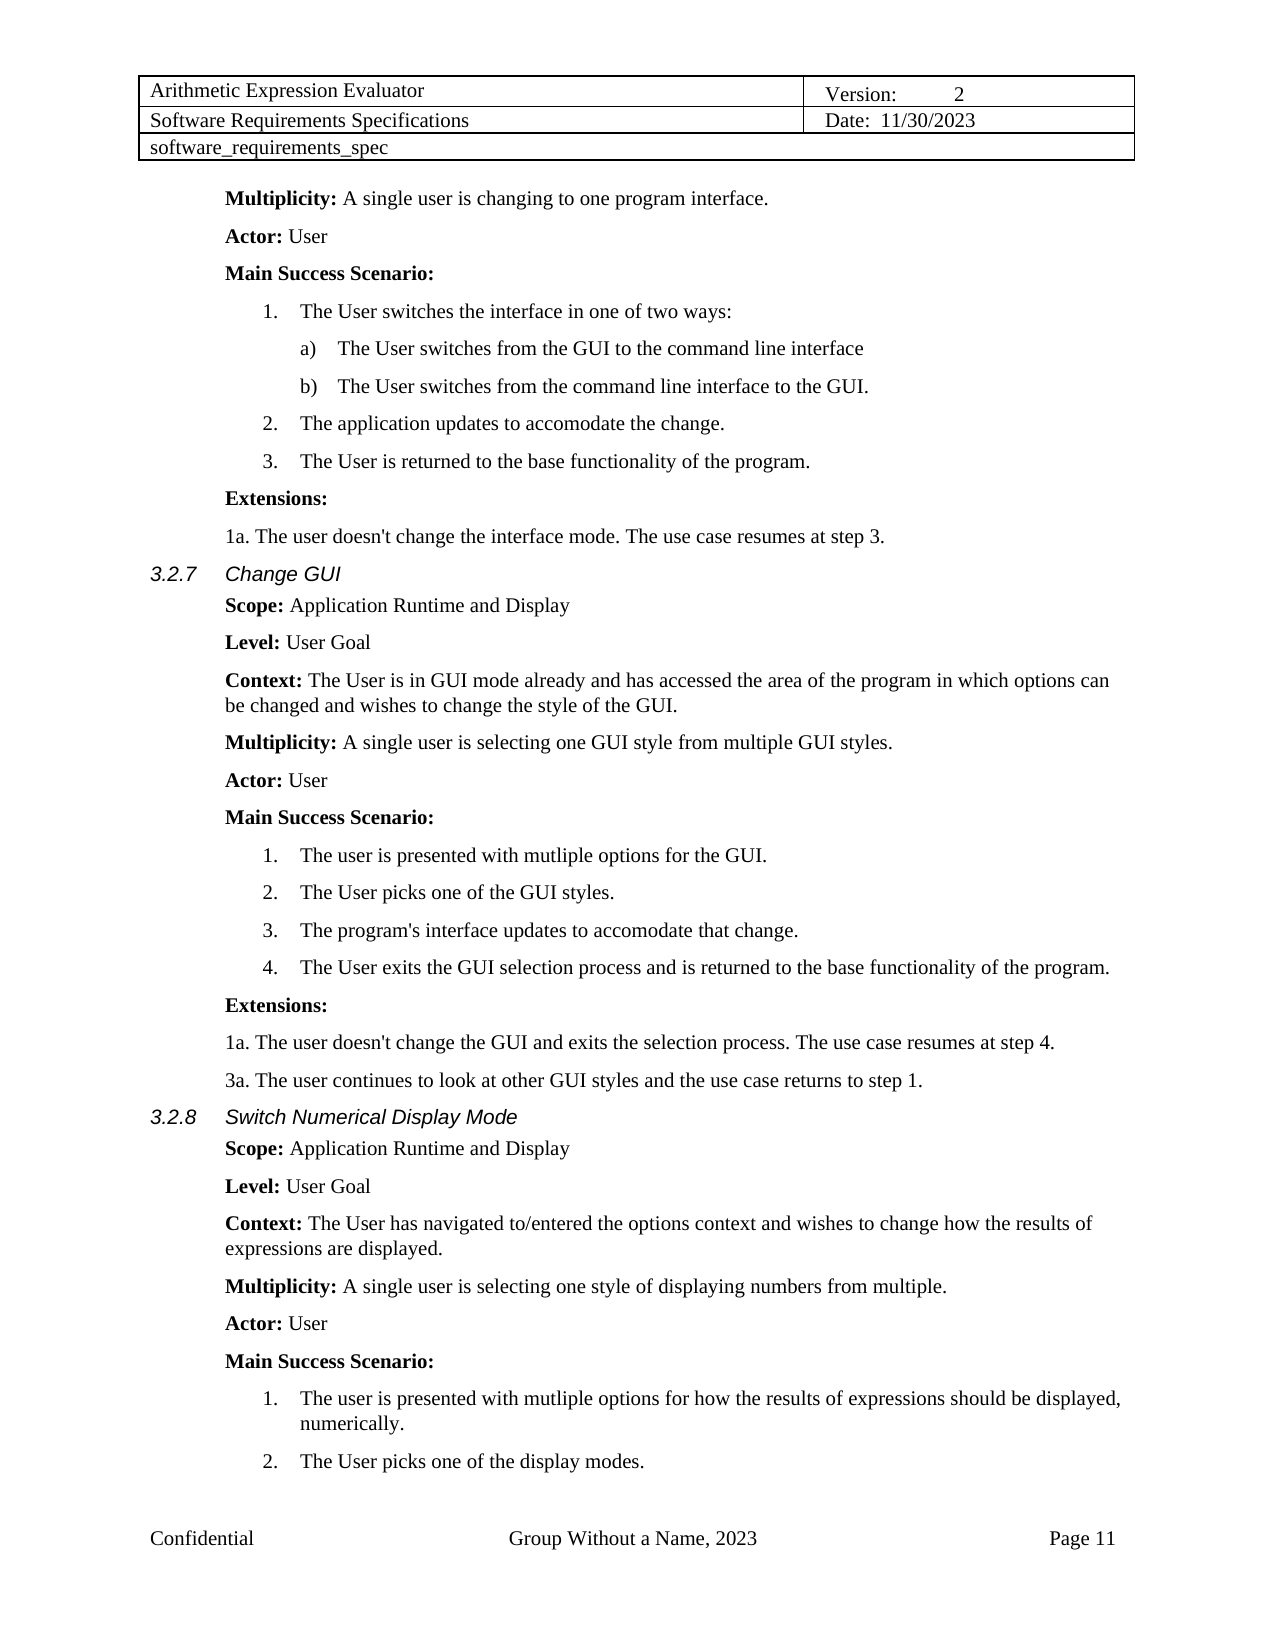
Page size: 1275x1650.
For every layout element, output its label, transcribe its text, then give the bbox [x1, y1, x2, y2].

text 3a. The user continues to look at other GUI styles and the use case returns to step 1. [225, 1067, 1125, 1092]
list The User switches from the command line interface to the GUI. [300, 373, 1125, 398]
list The program's interface updates to accomodate that change. [262, 917, 1125, 942]
text Extensions: [225, 992, 1125, 1017]
text Extensions: [225, 485, 1125, 510]
list The user is presented with mutliple options for how the results of expressions should be displayed, numerically. [262, 1385, 1125, 1435]
subtitle Change GUI [150, 560, 1125, 585]
text Context: The User is in GUI mode already and has accessed the area of the program in which options can be changed and wishes to change the style of the GUI. [225, 667, 1125, 717]
text 1a. The user doesn't change the GUI and exits the selection process. The use case resumes at step 4. [225, 1029, 1125, 1054]
text Actor: User [225, 223, 1125, 248]
text Main Success Scenario: [225, 260, 1125, 285]
list The user is presented with mutliple options for the GUI. [262, 842, 1125, 867]
subtitle Switch Numerical Display Mode [150, 1104, 1125, 1129]
text 1a. The user doesn't change the interface mode. The use case resumes at step 3. [225, 523, 1125, 548]
text Level: User Goal [225, 629, 1125, 654]
text Level: User Goal [225, 1173, 1125, 1198]
text Multiplicity: A single user is selecting one GUI style from multiple GUI styles. [225, 729, 1125, 754]
text Multiplicity: A single user is selecting one style of displaying numbers from multiple. [225, 1273, 1125, 1298]
text Context: The User has navigated to/entered the options context and wishes to change how the results of expressions are displayed. [225, 1210, 1125, 1260]
list The User switches from the GUI to the command line interface [300, 335, 1125, 360]
text Actor: User [225, 1310, 1125, 1335]
text Actor: User [225, 767, 1125, 792]
list The User switches the interface in one of two ways: [262, 298, 1125, 323]
text Scope: Application Runtime and Display [225, 592, 1125, 617]
text Scope: Application Runtime and Display [225, 1135, 1125, 1160]
text Multiplicity: A single user is changing to one program interface. [225, 185, 1125, 210]
list The User is returned to the base functionality of the program. [262, 448, 1125, 473]
list The application updates to accomodate the change. [262, 410, 1125, 435]
text Main Success Scenario: [225, 1348, 1125, 1373]
list The User picks one of the display modes. [262, 1448, 1125, 1473]
list The User exits the GUI selection process and is returned to the base functionality of the program. [262, 954, 1125, 979]
list The User picks one of the GUI styles. [262, 879, 1125, 904]
text Main Success Scenario: [225, 804, 1125, 829]
